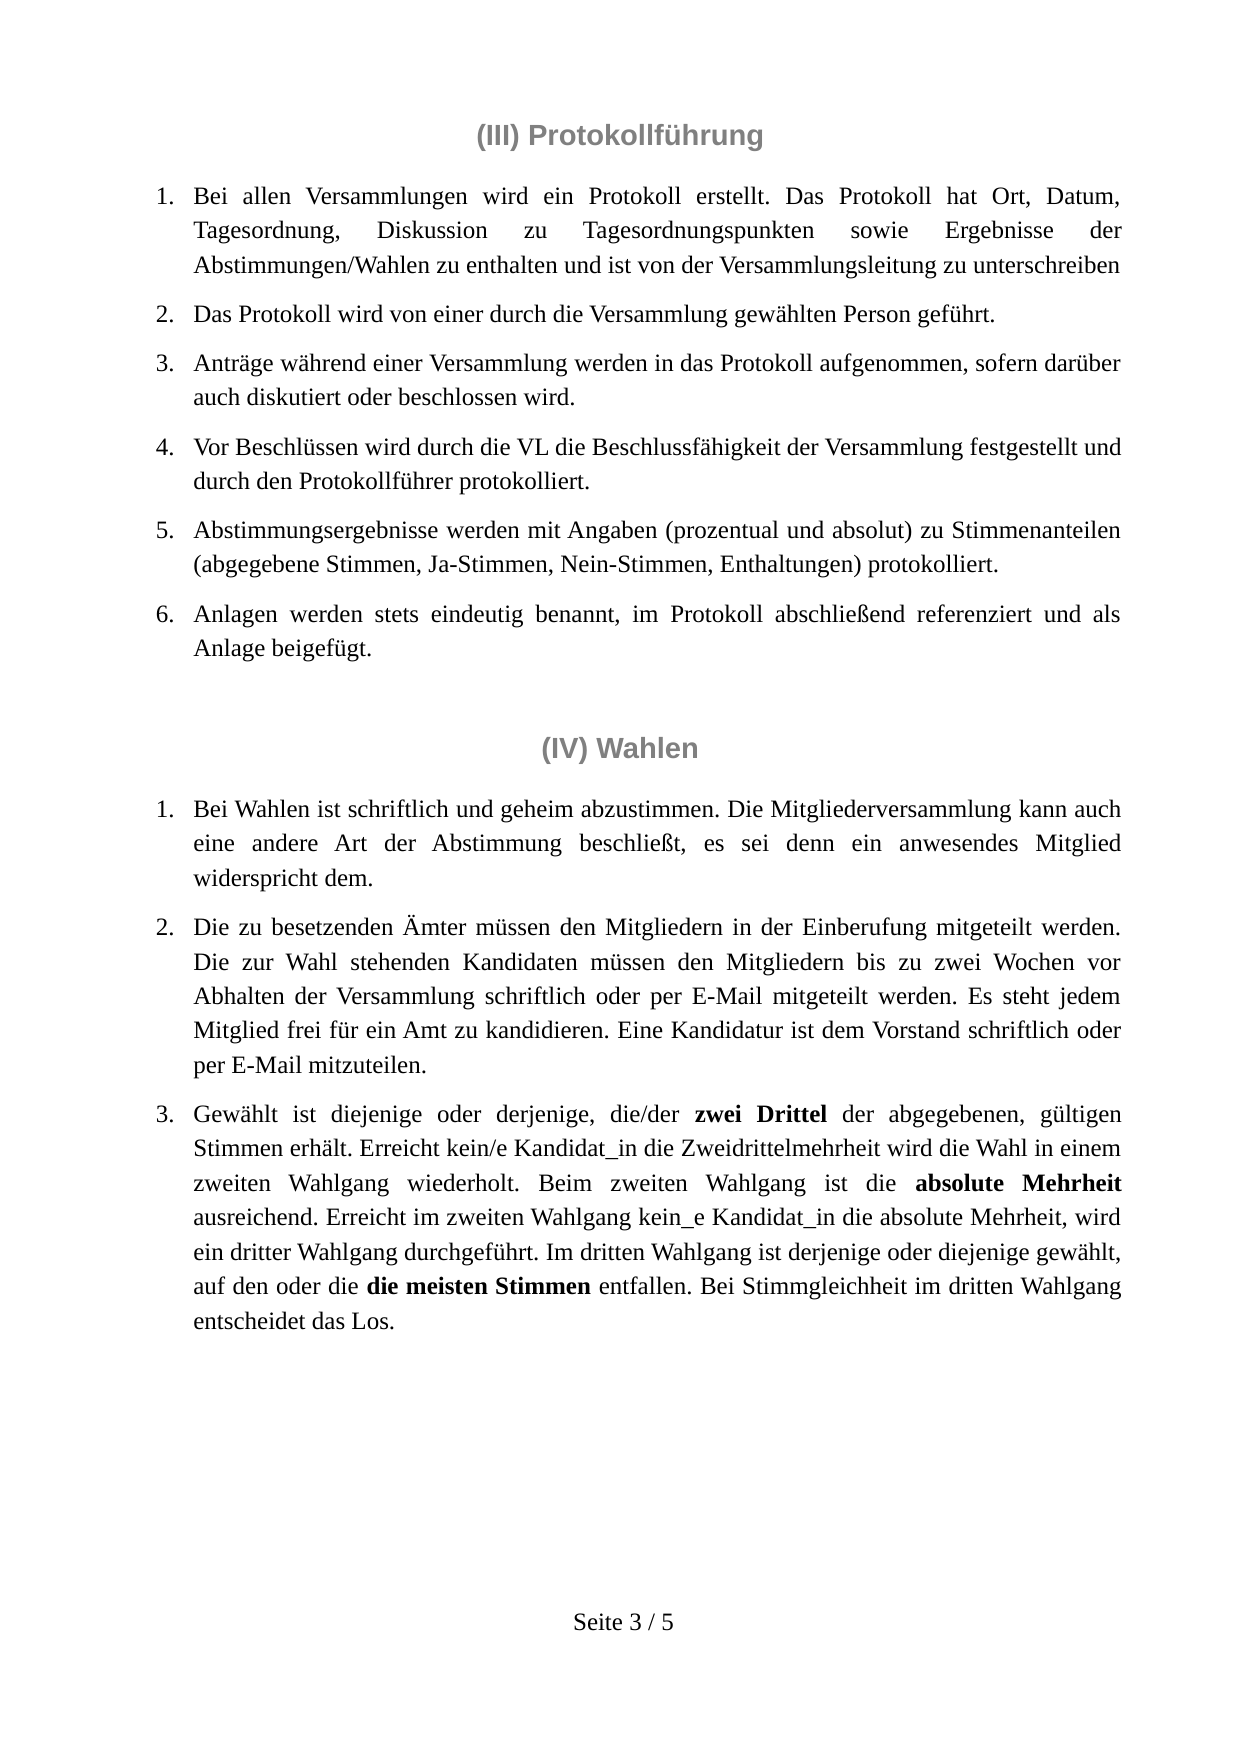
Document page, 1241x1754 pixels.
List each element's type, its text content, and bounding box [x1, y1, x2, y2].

list Die zu besetzenden Ämter müssen den Mitgliedern in der Einberufung mitgeteilt werden. Die zur Wahl stehenden Kandidaten müssen den Mitgliedern bis zu zwei Wochen vor Abhalten der Versammlung schriftlich oder per E-Mail mitgeteilt werden. Es steht jedem Mitglied frei für ein Amt zu kandidieren. Eine Kandidatur ist dem Vorstand schriftlich oder per E-Mail mitzuteilen. [156, 912, 1122, 1079]
list Anträge während einer Versammlung werden in das Protokoll aufgenommen, sofern darüber auch diskutiert oder beschlossen wird. [156, 348, 1122, 411]
list Bei Wahlen ist schriftlich und geheim abzustimmen. Die Mitgliederversammlung kann auch eine andere Art der Abstimmung beschließt, es sei denn ein anwesendes Mitglied widerspricht dem. [156, 794, 1122, 892]
list Bei allen Versammlungen wird ein Protokoll erstellt. Das Protokoll hat Ort, Datum, Tagesordnung, Diskussion zu Tagesordnungspunkten sowie Ergebnisse der Abstimmungen/Wahlen zu enthalten und ist von der Versammlungsleitung zu unterschreiben [156, 181, 1122, 279]
list Anlagen werden stets eindeutig benannt, im Protokoll abschließend referenziert und als Anlage beigefügt. [156, 599, 1122, 662]
list Gewählt ist diejenige oder derjenige, die/der zwei Drittel der abgegebenen, gültigen Stimmen erhält. Erreicht kein/e Kandidat_in die Zweidrittelmehrheit wird die Wahl in einem zweiten Wahlgang wiederholt. Beim zweiten Wahlgang ist die absolute Mehrheit ausreichend. Erreicht im zweiten Wahlgang kein_e Kandidat_in die absolute Mehrheit, wird ein dritter Wahlgang durchgeführt. Im dritten Wahlgang ist derjenige oder diejenige gewählt, auf den oder die die meisten Stimmen entfallen. Bei Stimmgleichheit im dritten Wahlgang entscheidet das Los. [156, 1099, 1122, 1335]
list Das Protokoll wird von einer durch die Versammlung gewählten Person geführt. [156, 299, 1122, 328]
list Abstimmungsergebnisse werden mit Angaben (prozentual und absolut) zu Stimmenanteilen (abgegebene Stimmen, Ja-Stimmen, Nein-Stimmen, Enthaltungen) protokolliert. [156, 515, 1122, 578]
list Vor Beschlüssen wird durch die VL die Beschlussfähigkeit der Versammlung festgestellt und durch den Protokollführer protokolliert. [156, 432, 1122, 495]
subtitle (IV) Wahlen [118, 731, 1122, 765]
subtitle (III) Protokollführung [118, 118, 1122, 152]
